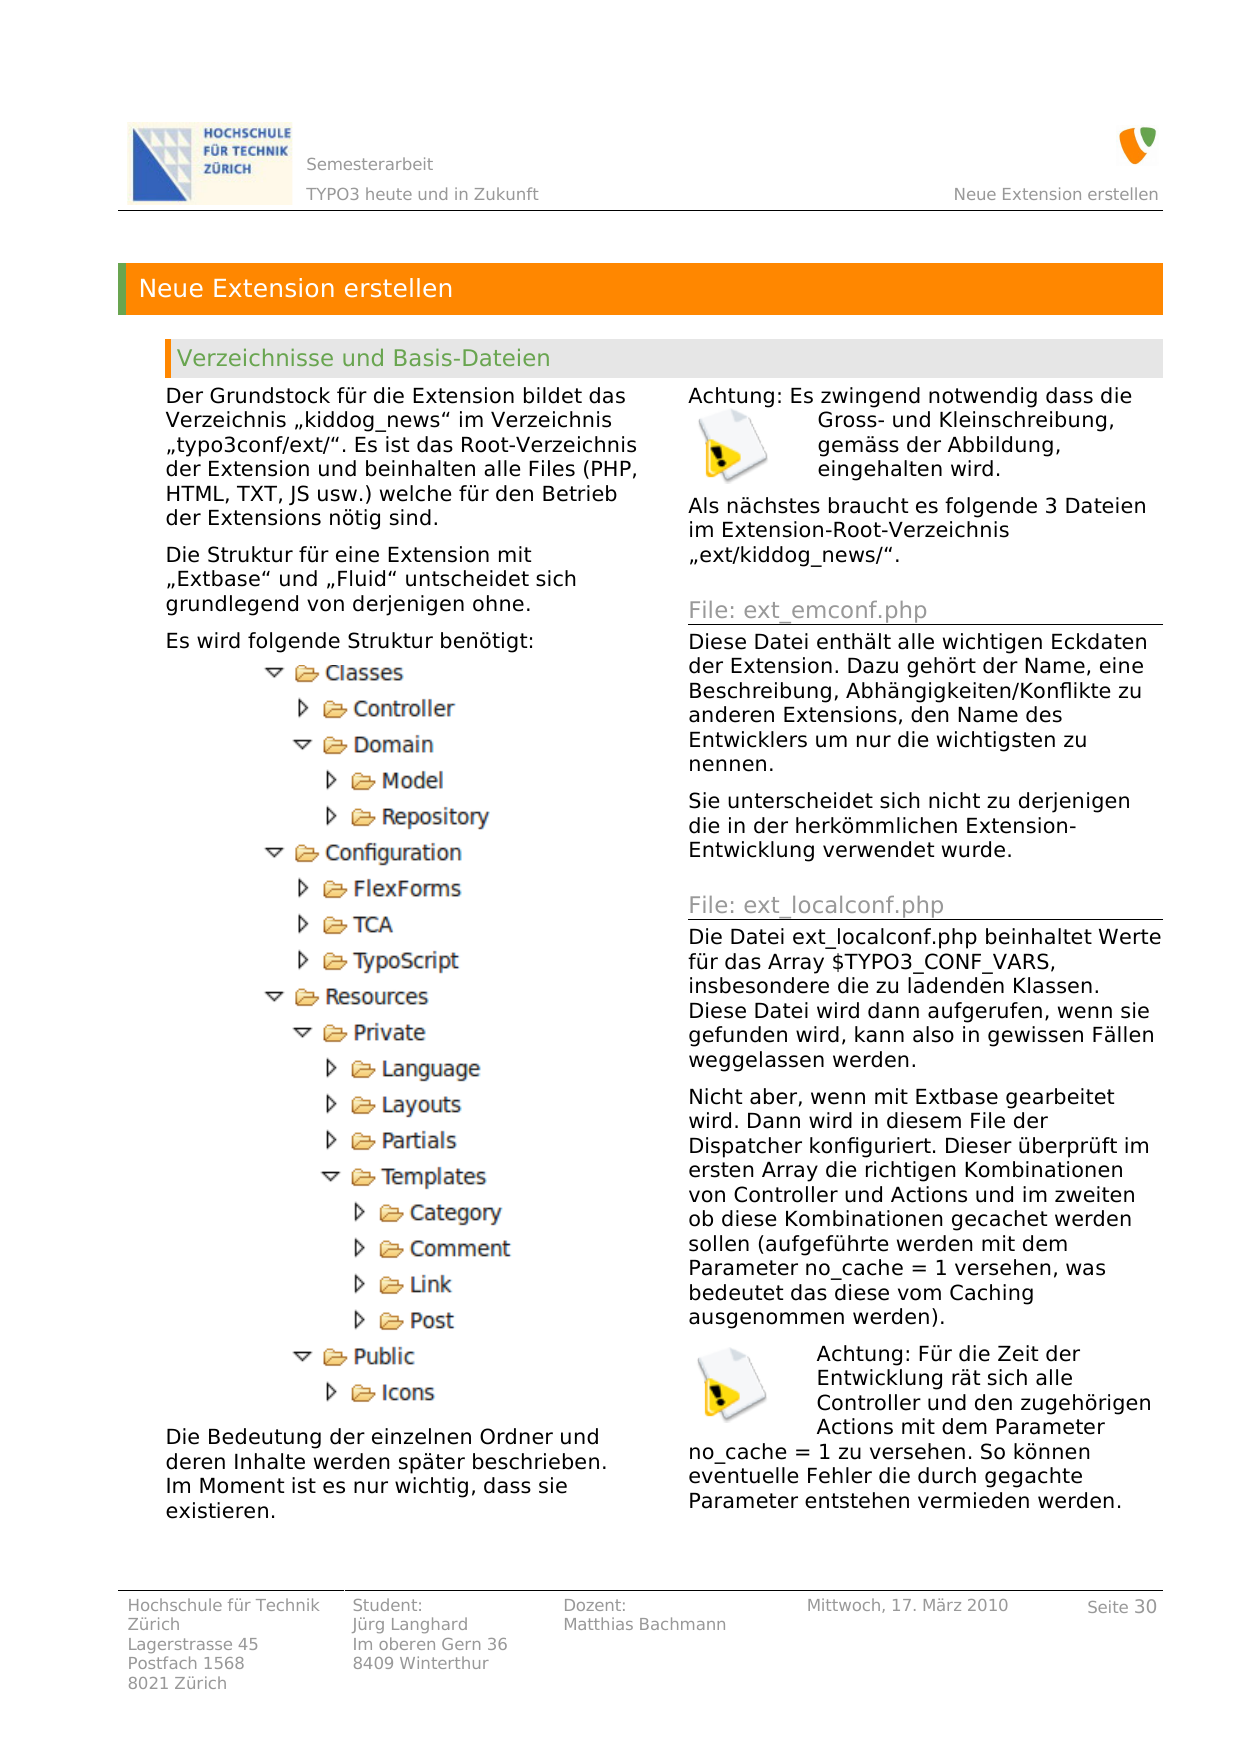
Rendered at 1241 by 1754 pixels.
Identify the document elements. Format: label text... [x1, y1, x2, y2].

subtitle File: ext_emconf.php [688, 597, 1163, 624]
subtitle Verzeichnisse und Basis-Dateien [171, 339, 1163, 378]
picture [694, 1347, 769, 1423]
text Achtung: Für die Zeit der Entwicklung rät sich alle Controller und den zugehörigen Actions mit dem Parameter no_cache = 1 zu versehen. So können eventuelle Fehler die durch gegachte Parameter entstehen vermieden werden. [688, 1342, 1163, 1513]
picture [127, 122, 293, 205]
text Diese Datei enthält alle wichtigen Eckdaten der Extension. Dazu gehört der Name, eine Beschreibung, Abhängigkeiten/Konflikte zu anderen Extensions, den Name des Entwicklers um nur die wichtigsten zu nennen. [688, 630, 1163, 777]
picture [255, 665, 551, 1413]
text Die Struktur für eine Extension mit „Extbase“ und „Fluid“ untscheidet sich grundlegend von derjenigen ohne. [165, 543, 641, 616]
text Die Bedeutung der einzelnen Ordner und deren Inhalte werden später beschrieben. Im Moment ist es nur wichtig, dass sie existieren. [165, 1425, 641, 1523]
text Achtung: Es zwingend notwendig dass die Gross- und Kleinschreibung, gemäss der Abbildung, eingehalten wird. [688, 383, 1163, 481]
text Als nächstes braucht es folgende 3 Dateien im Extension-Root-Verzeichnis „ext/kiddog_news/“. [688, 494, 1163, 567]
picture [1116, 125, 1159, 166]
subtitle Neue Extension erstellen [126, 263, 1163, 315]
text Der Grundstock für die Extension bildet das Verzeichnis „kiddog_news“ im Verzeichnis „typo3conf/ext/“. Es ist das Root-Verzeichnis der Extension und beinhalten alle Files (PHP, HTML, TXT, JS usw.) welche für den Betrieb der Extensions nötig sind. [165, 383, 641, 530]
subtitle File: ext_localconf.php [688, 892, 1163, 919]
text Es wird folgende Struktur benötigt: [165, 629, 641, 653]
text Die Datei ext_localconf.php beinhaltet Werte für das Array $TYPO3_CONF_VARS, insbesondere die zu ladenden Klassen. Diese Datei wird dann aufgerufen, wenn sie gefunden wird, kann also in gewissen Fällen weggelassen werden. [688, 925, 1163, 1072]
text Nicht aber, wenn mit Extbase gearbeitet wird. Dann wird in diesem File der Dispatcher konfiguriert. Dieser überprüft im ersten Array die richtigen Kombinationen von Controller und Actions und im zweiten ob diese Kombinationen gecachet werden sollen (aufgeführte werden mit dem Parameter no_cache = 1 versehen, was bedeutet das diese vom Caching ausgenommen werden). [688, 1084, 1163, 1329]
picture [695, 408, 770, 484]
text Sie unterscheidet sich nicht zu derjenigen die in der herkömmlichen Extension-Entwicklung verwendet wurde. [688, 789, 1163, 863]
